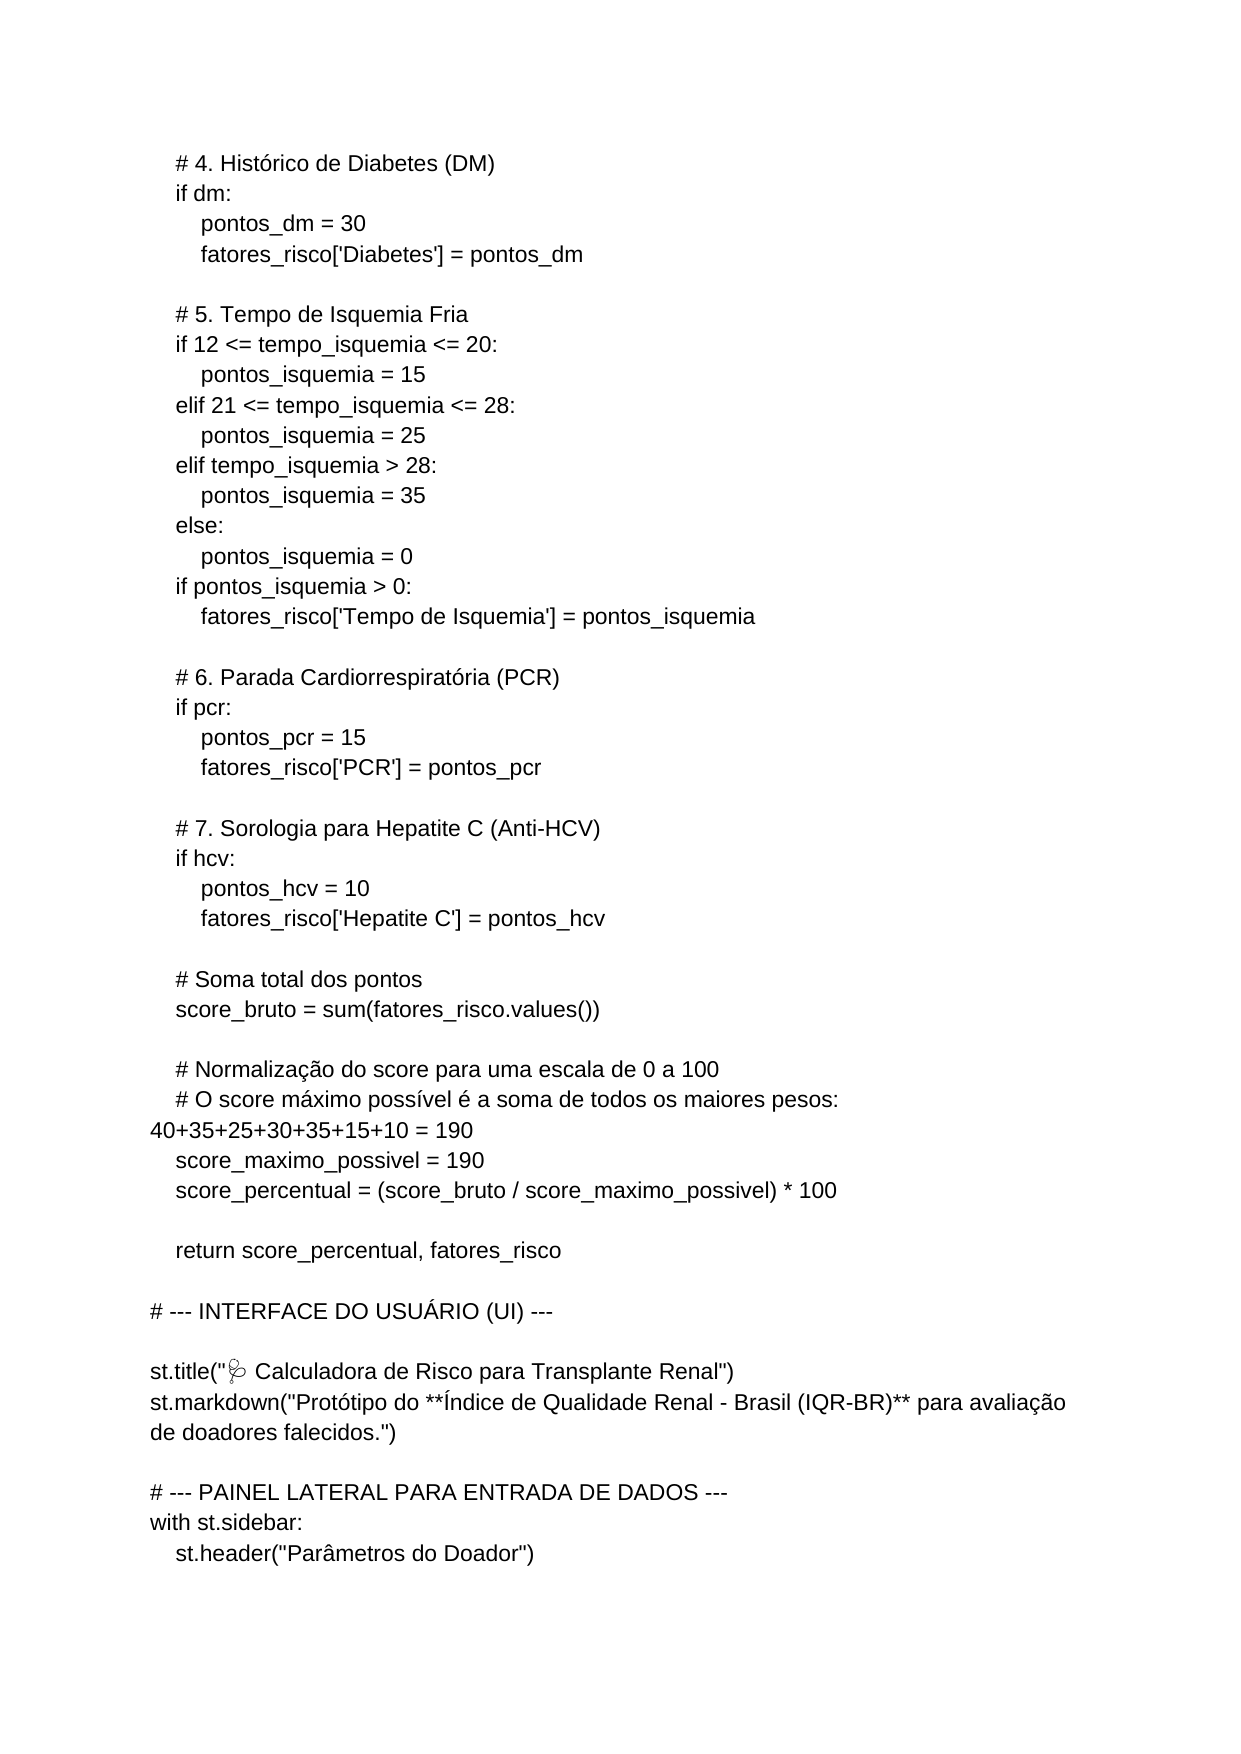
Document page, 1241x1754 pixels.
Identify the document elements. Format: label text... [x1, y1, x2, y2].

text # --- PAINEL LATERAL PARA ENTRADA DE DADOS --- [150, 1479, 1090, 1506]
text # 6. Parada Cardiorrespiratória (PCR) [150, 663, 1090, 690]
text score_bruto = sum(fatores_risco.values()) [150, 996, 1090, 1022]
text # 5. Tempo de Isquemia Fria [150, 301, 1090, 327]
text return score_percentual, fatores_risco [150, 1237, 1090, 1264]
text # --- INTERFACE DO USUÁRIO (UI) --- [150, 1298, 1090, 1324]
text if pcr: [150, 694, 1090, 720]
text fatores_risco['Tempo de Isquemia'] = pontos_isquemia [150, 603, 1090, 629]
text pontos_hcv = 10 [150, 875, 1090, 901]
text if 12 <= tempo_isquemia <= 20: [150, 331, 1090, 358]
text score_maximo_possivel = 190 [150, 1147, 1090, 1173]
text with st.sidebar: [150, 1509, 1090, 1536]
text st.header("Parâmetros do Doador") [150, 1539, 1090, 1566]
text score_percentual = (score_bruto / score_maximo_possivel) * 100 [150, 1177, 1090, 1203]
text st.title("🩺 Calculadora de Risco para Transplante Renal") [150, 1358, 1090, 1385]
text # Normalização do score para uma escala de 0 a 100 [150, 1056, 1090, 1083]
text pontos_isquemia = 15 [150, 361, 1090, 388]
text elif tempo_isquemia > 28: [150, 452, 1090, 478]
text if dm: [150, 180, 1090, 207]
text pontos_isquemia = 25 [150, 422, 1090, 448]
text # 7. Sorologia para Hepatite C (Anti-HCV) [150, 814, 1090, 841]
text fatores_risco['Hepatite C'] = pontos_hcv [150, 905, 1090, 932]
text pontos_isquemia = 0 [150, 543, 1090, 569]
text # 4. Histórico de Diabetes (DM) [150, 150, 1090, 176]
text st.markdown("Protótipo do **Índice de Qualidade Renal - Brasil (IQR-BR)** para avaliação de doadores falecidos.") [150, 1388, 1090, 1445]
text fatores_risco['Diabetes'] = pontos_dm [150, 241, 1090, 267]
text else: [150, 512, 1090, 539]
text pontos_dm = 30 [150, 210, 1090, 237]
text if hcv: [150, 845, 1090, 871]
text fatores_risco['PCR'] = pontos_pcr [150, 754, 1090, 781]
text # Soma total dos pontos [150, 966, 1090, 992]
text pontos_pcr = 15 [150, 724, 1090, 750]
text pontos_isquemia = 35 [150, 482, 1090, 509]
text elif 21 <= tempo_isquemia <= 28: [150, 392, 1090, 418]
text # O score máximo possível é a soma de todos os maiores pesos: 40+35+25+30+35+15+10 = 190 [150, 1086, 1090, 1143]
text if pontos_isquemia > 0: [150, 573, 1090, 599]
